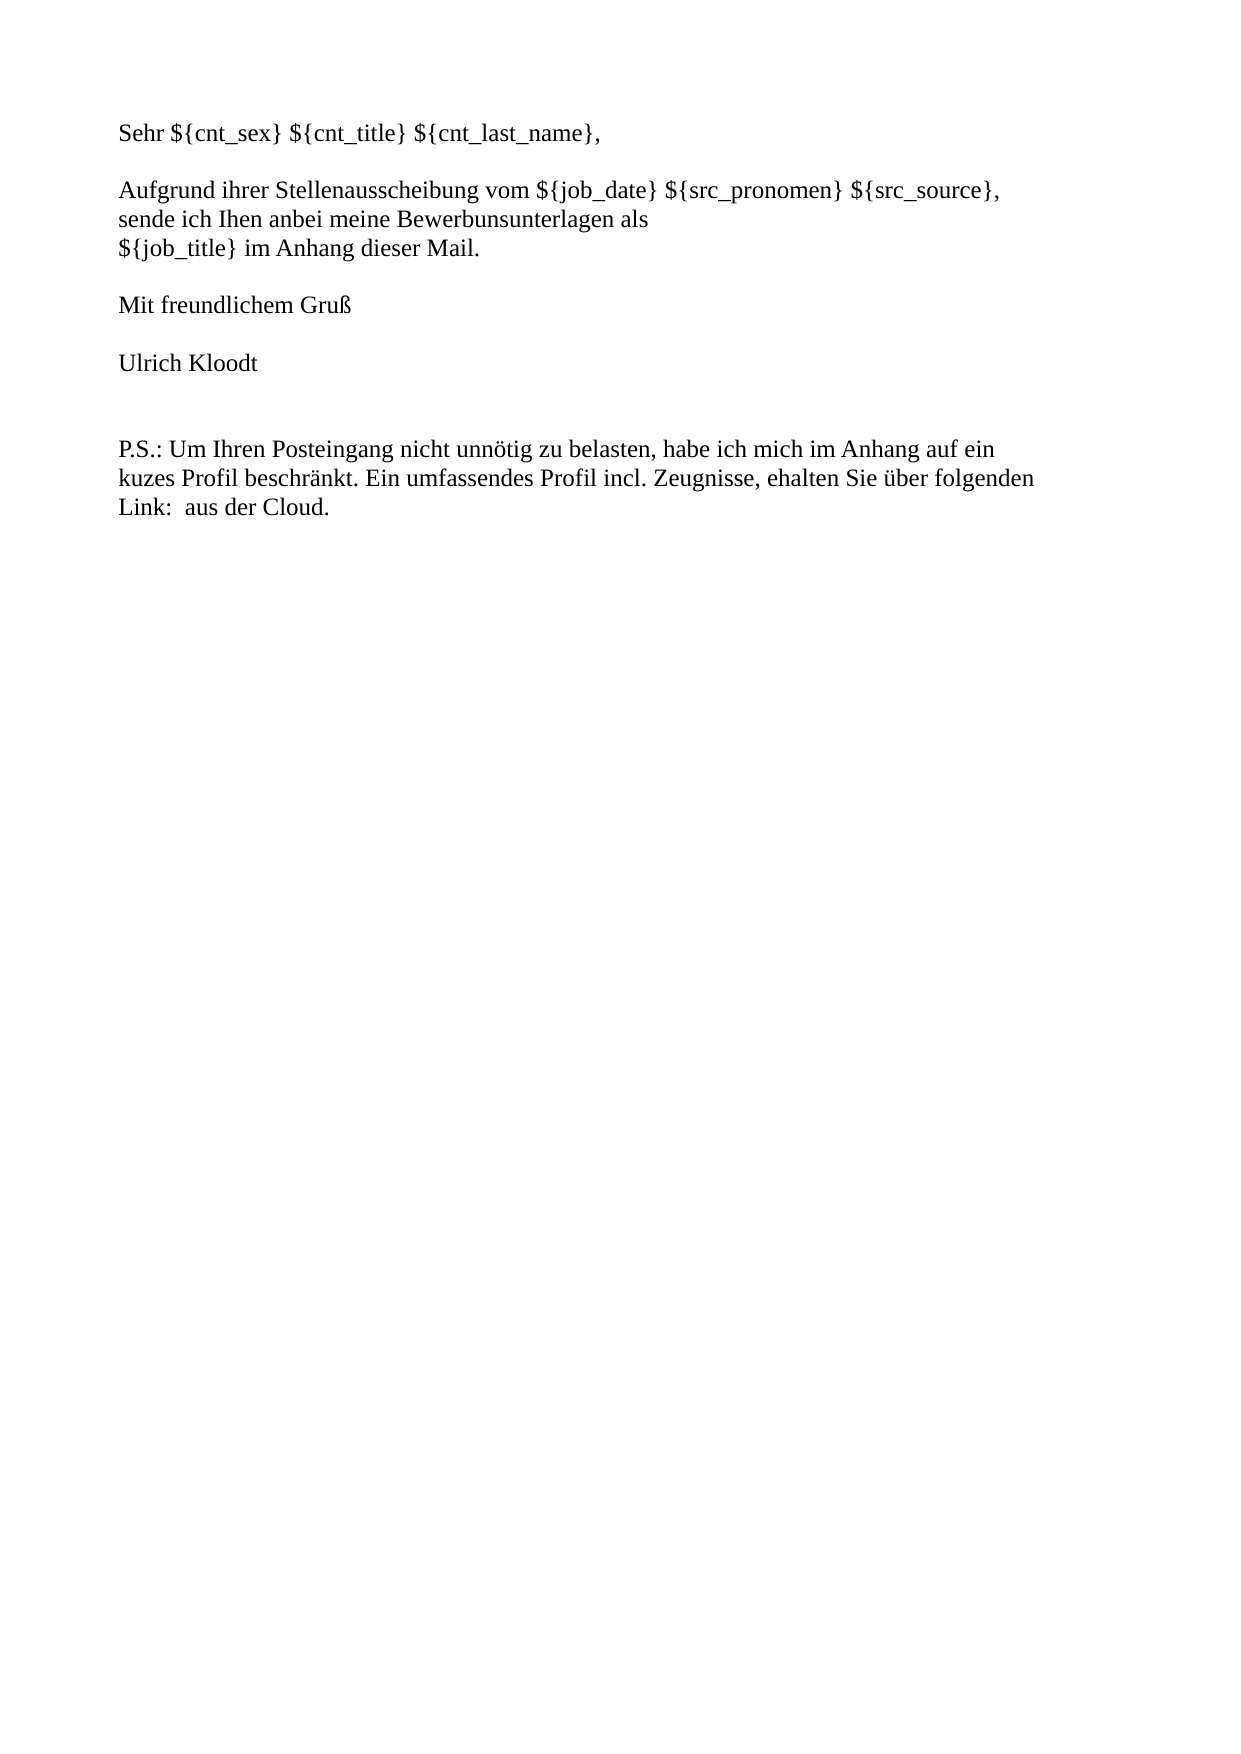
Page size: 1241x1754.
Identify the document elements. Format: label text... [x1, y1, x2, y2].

text P.S.: Um Ihren Posteingang nicht unnötig zu belasten, habe ich mich im Anhang auf ein [118, 434, 1122, 463]
text sende ich Ihen anbei meine Bewerbunsunterlagen als [118, 204, 1122, 233]
text Sehr ${cnt_sex} ${cnt_title} ${cnt_last_name}, [118, 118, 1122, 147]
text Aufgrund ihrer Stellenausscheibung vom ${job_date} ${src_pronomen} ${src_source}, [118, 176, 1122, 204]
text ${job_title} im Anhang dieser Mail. [118, 233, 1122, 262]
text kuzes Profil beschränkt. Ein umfassendes Profil incl. Zeugnisse, ehalten Sie über folgenden [118, 463, 1122, 492]
text Ulrich Kloodt [118, 348, 1122, 377]
text Link: aus der Cloud. [118, 492, 1122, 521]
text Mit freundlichem Gruß [118, 291, 1122, 319]
